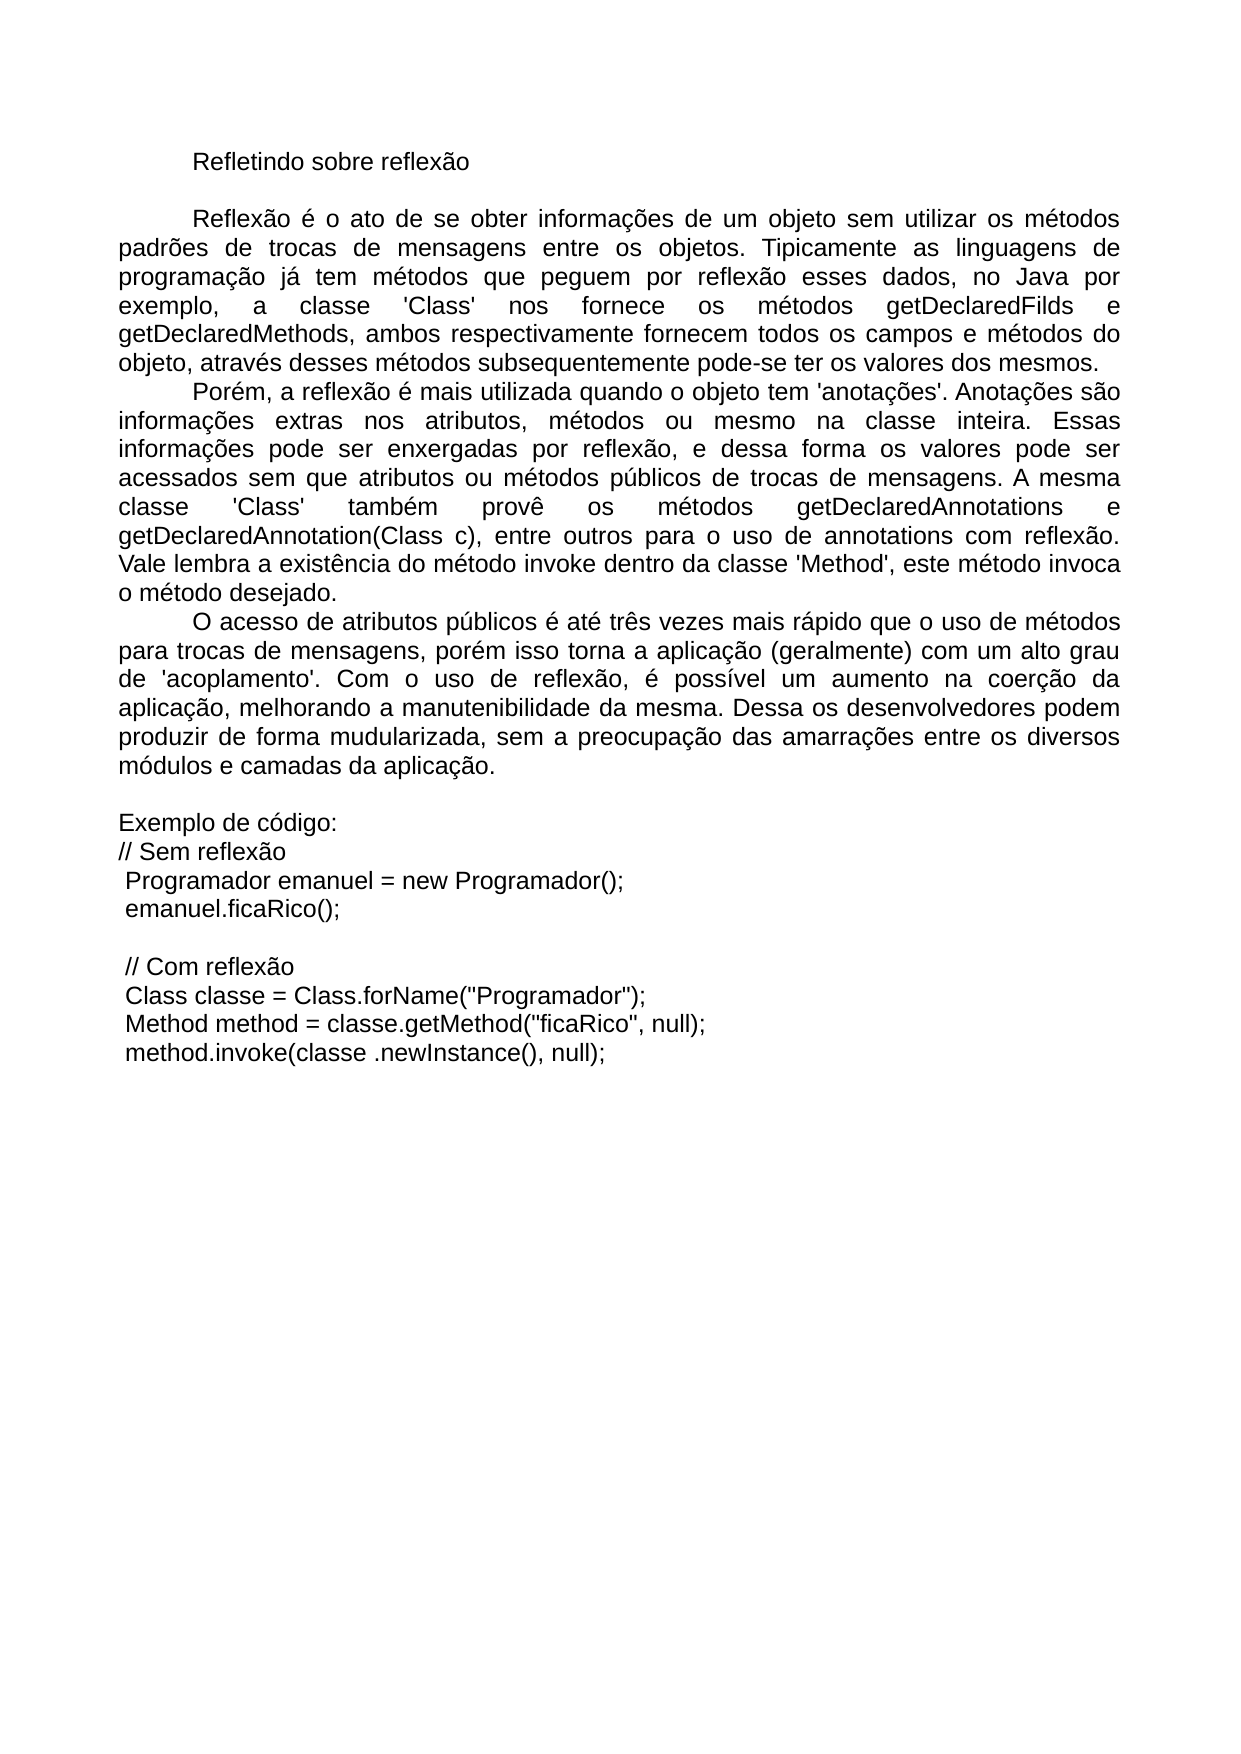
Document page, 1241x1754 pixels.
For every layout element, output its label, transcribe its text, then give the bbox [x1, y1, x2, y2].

text O acesso de atributos públicos é até três vezes mais rápido que o uso de métodos para trocas de mensagens, porém isso torna a aplicação (geralmente) com um alto grau de 'acoplamento'. Com o uso de reflexão, é possível um aumento na coerção da aplicação, melhorando a manutenibilidade da mesma. Dessa os desenvolvedores podem produzir de forma mudularizada, sem a preocupação das amarrações entre os diversos módulos e camadas da aplicação. [118, 607, 1122, 779]
text Refletindo sobre reflexão [118, 147, 1122, 176]
text Class classe = Class.forName("Programador"); [118, 981, 1122, 1009]
text Porém, a reflexão é mais utilizada quando o objeto tem 'anotações'. Anotações são informações extras nos atributos, métodos ou mesmo na classe inteira. Essas informações pode ser enxergadas por reflexão, e dessa forma os valores pode ser acessados sem que atributos ou métodos públicos de trocas de mensagens. A mesma classe 'Class' também provê os métodos getDeclaredAnnotations e getDeclaredAnnotation(Class c), entre outros para o uso de annotations com reflexão. Vale lembra a existência do método invoke dentro da classe 'Method', este método invoca o método desejado. [118, 377, 1122, 607]
text method.invoke(classe .newInstance(), null); [118, 1038, 1122, 1067]
text Exemplo de código: [118, 808, 1122, 837]
text // Sem reflexão [118, 837, 1122, 866]
text Method method = classe.getMethod("ficaRico", null); [118, 1009, 1122, 1038]
text emanuel.ficaRico(); [118, 894, 1122, 923]
text Programador emanuel = new Programador(); [118, 866, 1122, 894]
text // Com reflexão [118, 952, 1122, 981]
text Reflexão é o ato de se obter informações de um objeto sem utilizar os métodos padrões de trocas de mensagens entre os objetos. Tipicamente as linguagens de programação já tem métodos que peguem por reflexão esses dados, no Java por exemplo, a classe 'Class' nos fornece os métodos getDeclaredFilds e getDeclaredMethods, ambos respectivamente fornecem todos os campos e métodos do objeto, através desses métodos subsequentemente pode-se ter os valores dos mesmos. [118, 204, 1122, 377]
